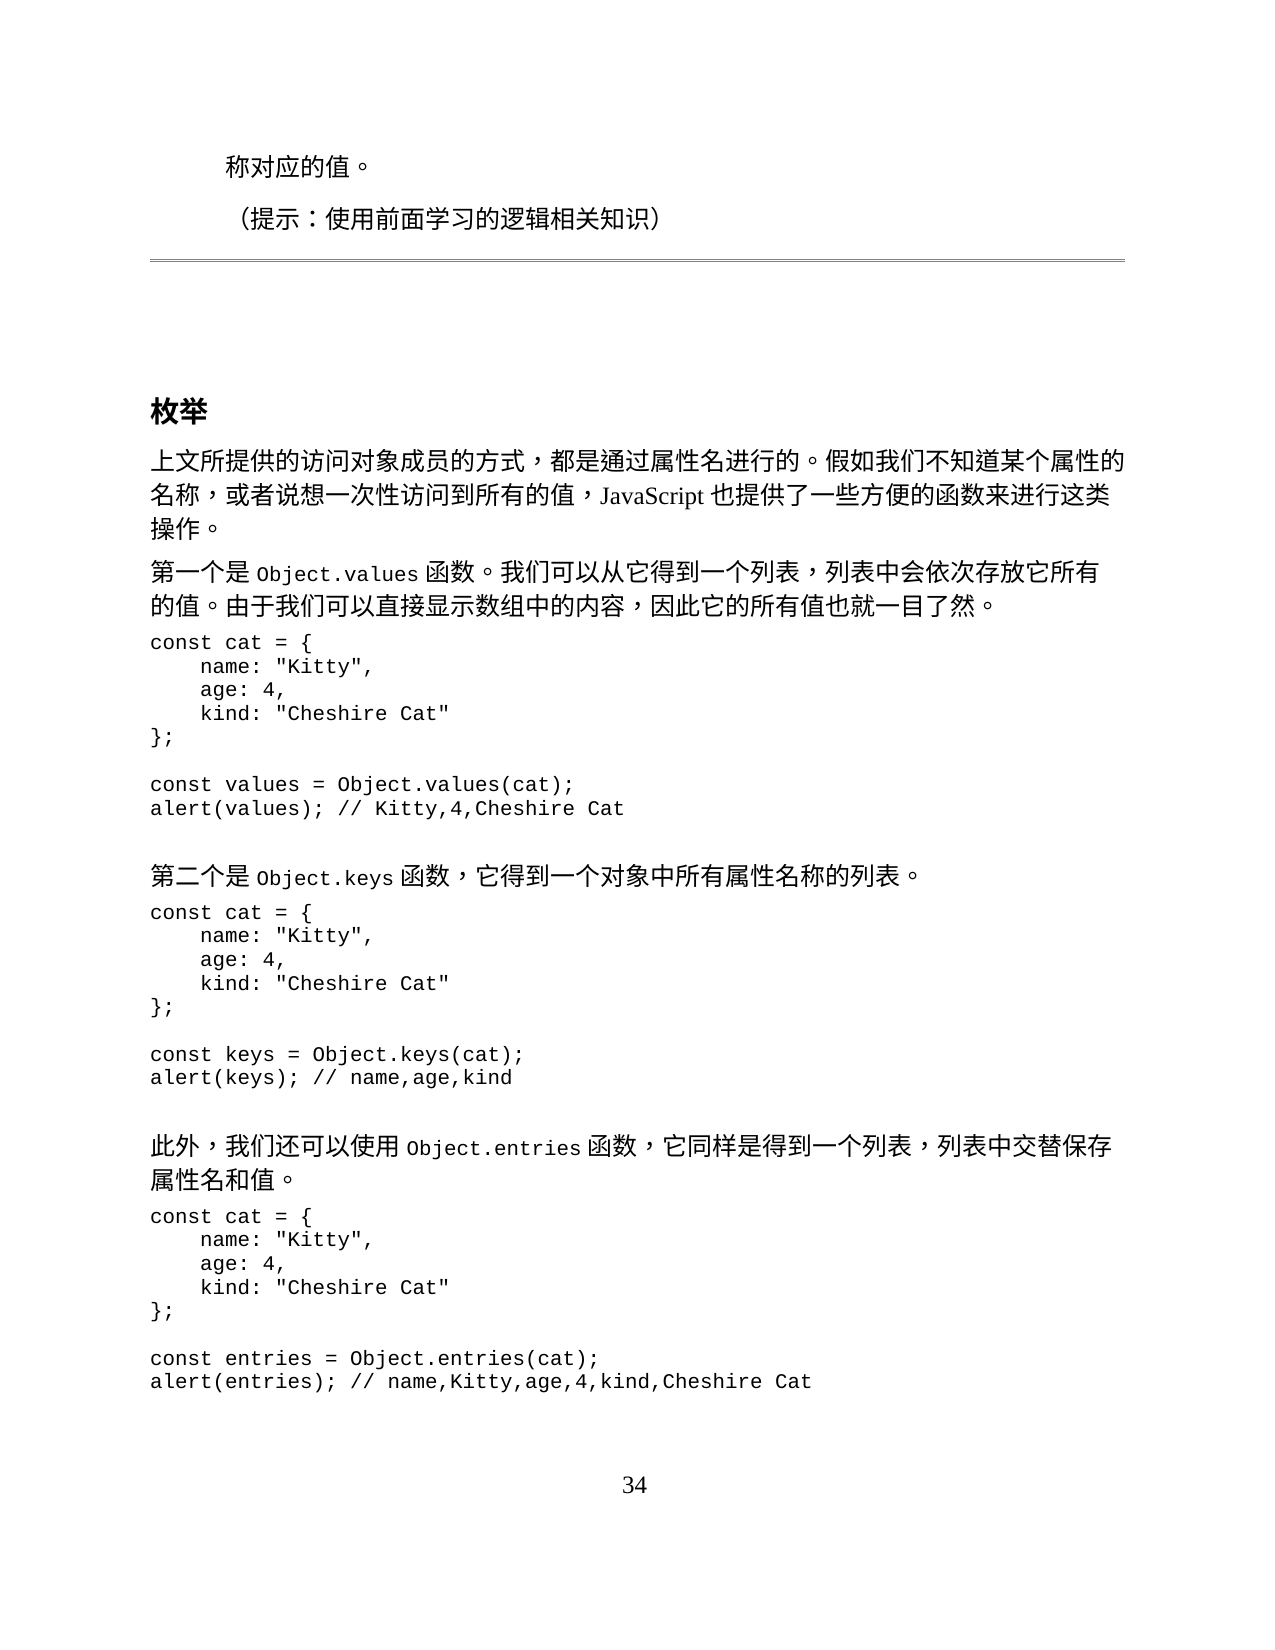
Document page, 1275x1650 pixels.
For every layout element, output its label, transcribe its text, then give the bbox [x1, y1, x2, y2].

text kind: "Cheshire Cat" [150, 703, 1125, 727]
text age: 4, [150, 679, 1125, 703]
text }; [150, 727, 1125, 750]
text 第二个是 Object.keys 函数，它得到一个对象中所有属性名称的列表。 [150, 859, 1125, 893]
text alert(entries); // name,Kitty,age,4,kind,Cheshire Cat [150, 1371, 1125, 1395]
text const entries = Object.entries(cat); [150, 1348, 1125, 1371]
list （提示：使用前面学习的逻辑相关知识） [187, 202, 1125, 236]
text const keys = Object.keys(cat); [150, 1044, 1125, 1067]
text name: "Kitty", [150, 1229, 1125, 1253]
text kind: "Cheshire Cat" [150, 973, 1125, 996]
text 第一个是 Object.values 函数。我们可以从它得到一个列表，列表中会依次存放它所有的值。由于我们可以直接显示数组中的内容，因此它的所有值也就一目了然。 [150, 555, 1125, 623]
text age: 4, [150, 1253, 1125, 1277]
text 上文所提供的访问对象成员的方式，都是通过属性名进行的。假如我们不知道某个属性的名称，或者说想一次性访问到所有的值，JavaScript 也提供了一些方便的函数来进行这类操作。 [150, 444, 1125, 546]
text 此外，我们还可以使用 Object.entries 函数，它同样是得到一个列表，列表中交替保存属性名和值。 [150, 1129, 1125, 1197]
text alert(values); // Kitty,4,Cheshire Cat [150, 797, 1125, 821]
list 称对应的值。 [187, 150, 1125, 184]
text const cat = { [150, 902, 1125, 926]
text kind: "Cheshire Cat" [150, 1277, 1125, 1300]
text const cat = { [150, 632, 1125, 656]
subtitle 枚举 [150, 392, 1125, 431]
text const cat = { [150, 1206, 1125, 1229]
text name: "Kitty", [150, 926, 1125, 949]
text alert(keys); // name,age,kind [150, 1067, 1125, 1091]
text age: 4, [150, 949, 1125, 973]
text }; [150, 1300, 1125, 1324]
text name: "Kitty", [150, 656, 1125, 679]
text }; [150, 996, 1125, 1020]
text const values = Object.values(cat); [150, 774, 1125, 797]
